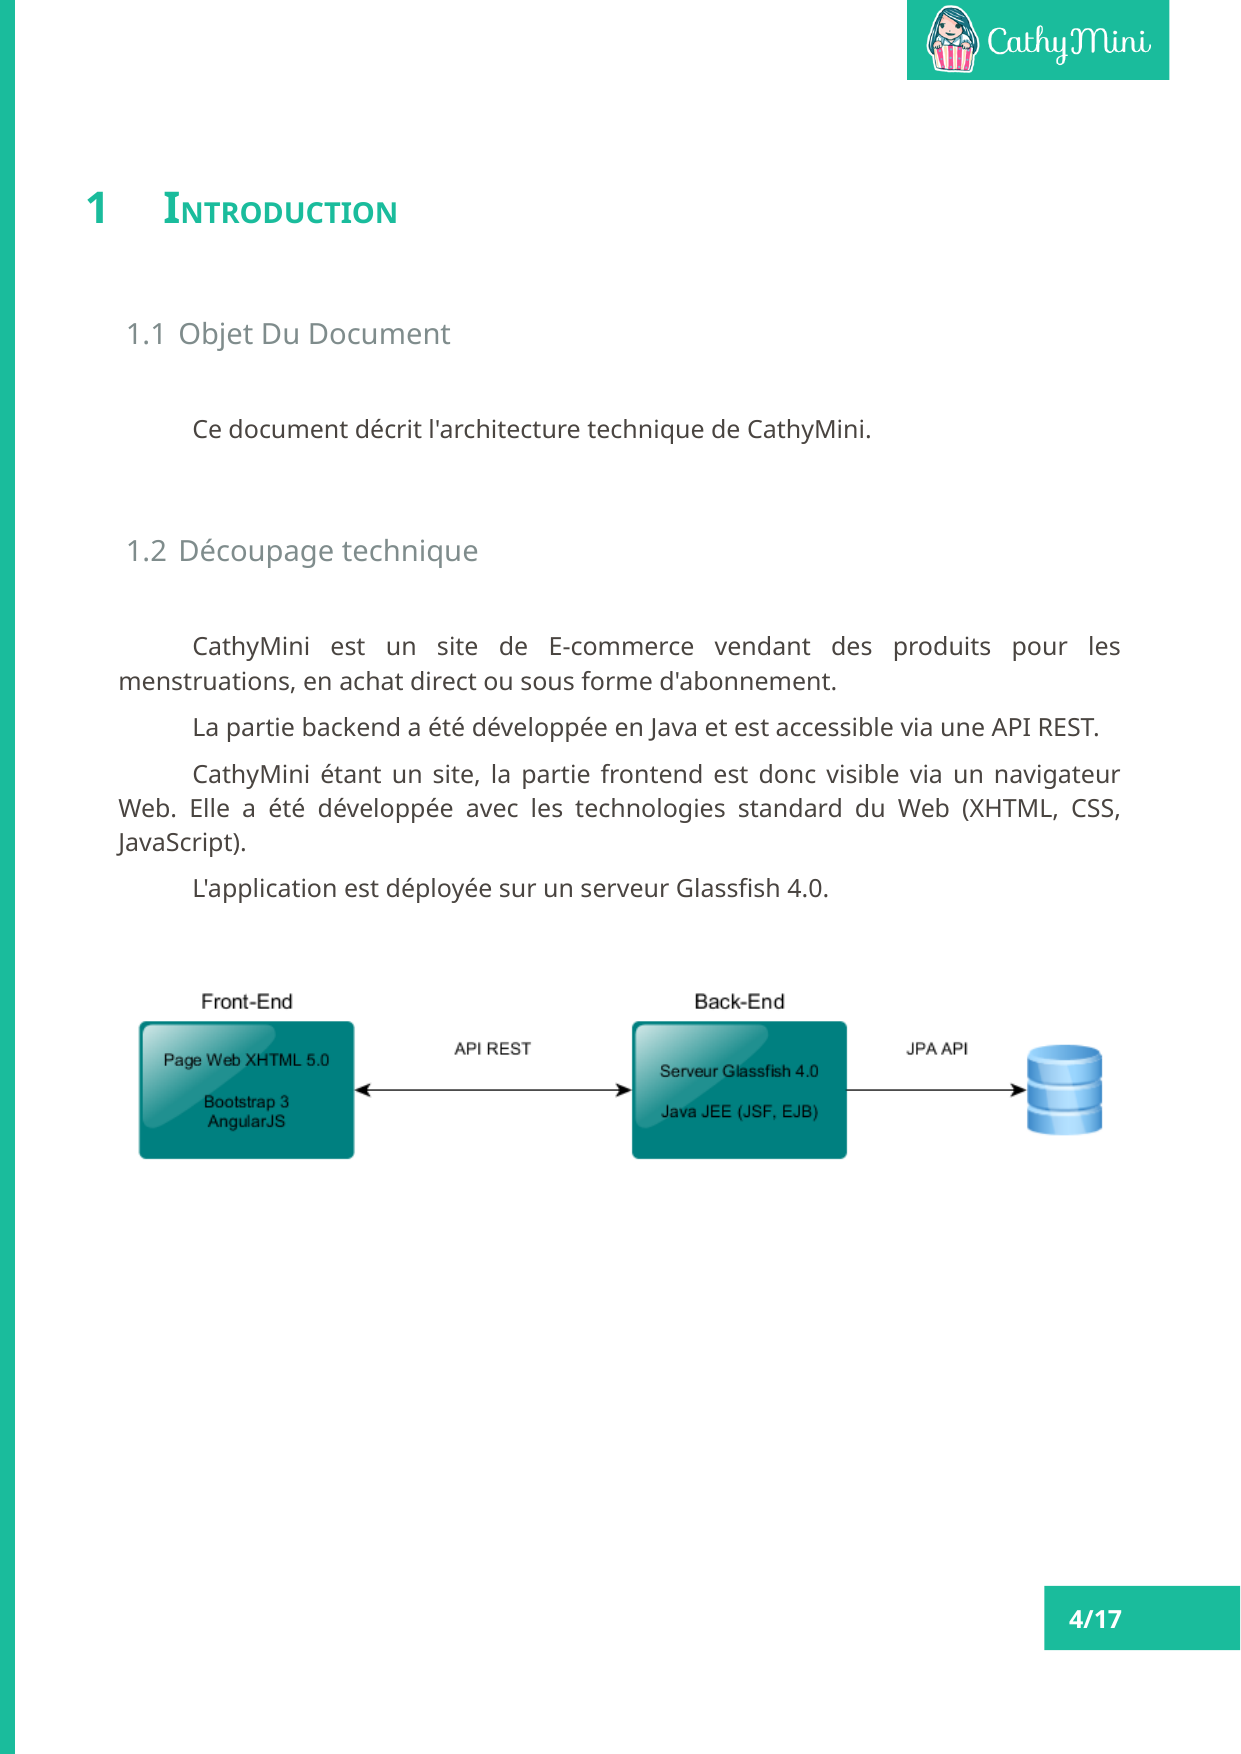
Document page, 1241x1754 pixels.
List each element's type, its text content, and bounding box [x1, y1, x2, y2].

subtitle Objet Du Document [118, 313, 1122, 353]
text CathyMini étant un site, la partie frontend est donc visible via un navigateur Web. Elle a été développée avec les technologies standard du Web (XHTML, CSS, JavaScript). [118, 756, 1122, 858]
picture [118, 964, 1123, 1180]
text La partie backend a été développée en Java et est accessible via une API REST. [118, 710, 1122, 744]
text CathyMini est un site de E-commerce vendant des produits pour les menstruations, en achat direct ou sous forme d'abonnement. [118, 629, 1122, 697]
subtitle Introduction [73, 176, 1122, 236]
text L'application est déployée sur un serveur Glassfish 4.0. [118, 871, 1122, 905]
text Ce document décrit l'architecture technique de CathyMini. [118, 412, 1122, 446]
subtitle Découpage technique [118, 530, 1122, 570]
